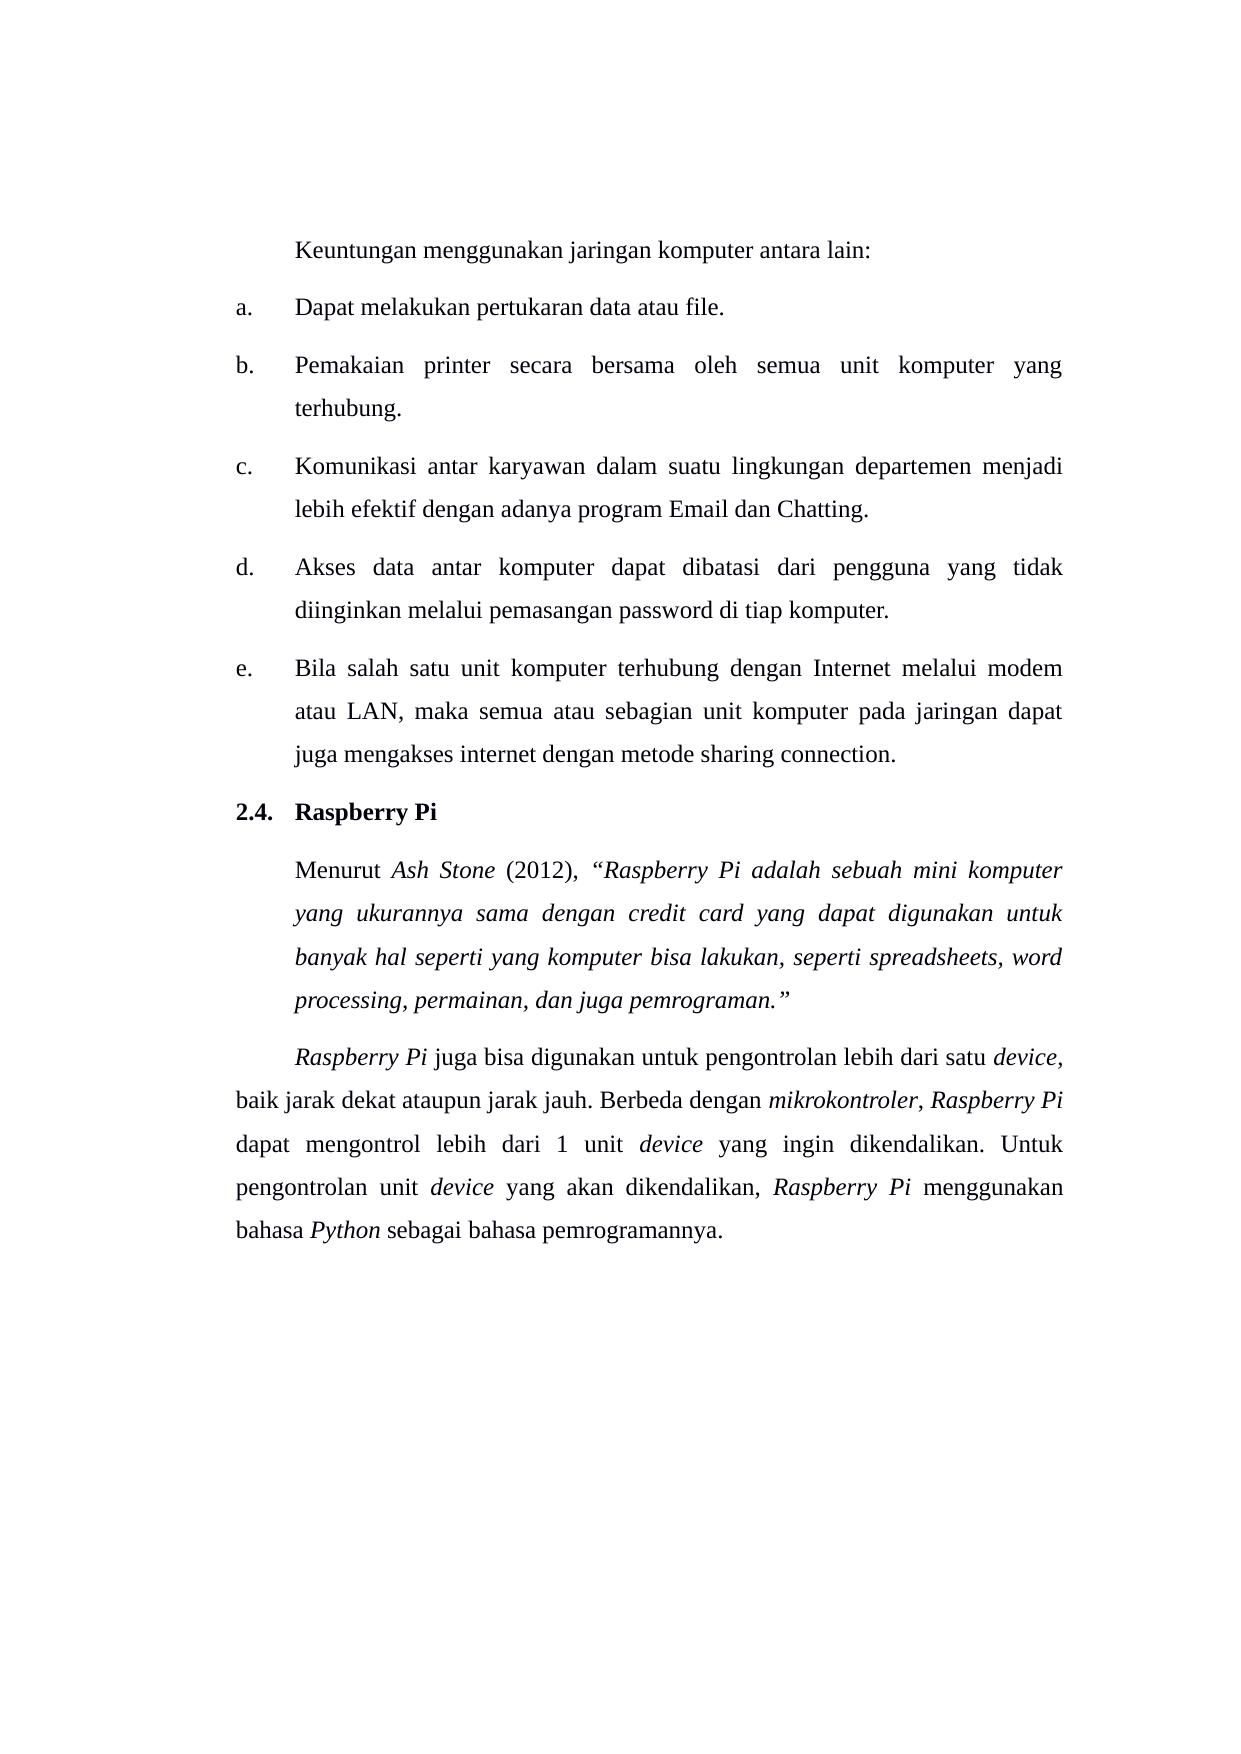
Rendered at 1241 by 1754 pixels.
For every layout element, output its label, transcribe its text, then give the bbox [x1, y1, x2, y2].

list Dapat melakukan pertukaran data atau file. [236, 292, 1063, 321]
text Menurut Ash Stone (2012), “Raspberry Pi adalah sebuah mini komputer yang ukurannya sama dengan credit card yang dapat digunakan untuk banyak hal seperti yang komputer bisa lakukan, seperti spreadsheets, word processing, permainan, dan juga pemrograman.” [294, 855, 1063, 1013]
list Komunikasi antar karyawan dalam suatu lingkungan departemen menjadi lebih efektif dengan adanya program Email dan Chatting. [236, 451, 1063, 523]
subtitle Raspberry Pi [236, 797, 1063, 825]
list Pemakaian printer secara bersama oleh semua unit komputer yang terhubung. [236, 350, 1063, 422]
text Keuntungan menggunakan jaringan komputer antara lain: [236, 235, 1063, 263]
list Akses data antar komputer dapat dibatasi dari pengguna yang tidak diinginkan melalui pemasangan password di tiap komputer. [236, 552, 1063, 624]
list Bila salah satu unit komputer terhubung dengan Internet melalui modem atau LAN, maka semua atau sebagian unit komputer pada jaringan dapat juga mengakses internet dengan metode sharing connection. [236, 653, 1063, 768]
text Raspberry Pi juga bisa digunakan untuk pengontrolan lebih dari satu device, baik jarak dekat ataupun jarak jauh. Berbeda dengan mikrokontroler, Raspberry Pi dapat mengontrol lebih dari 1 unit device yang ingin dikendalikan. Untuk pengontrolan unit device yang akan dikendalikan, Raspberry Pi menggunakan bahasa Python sebagai bahasa pemrogramannya. [236, 1042, 1063, 1244]
